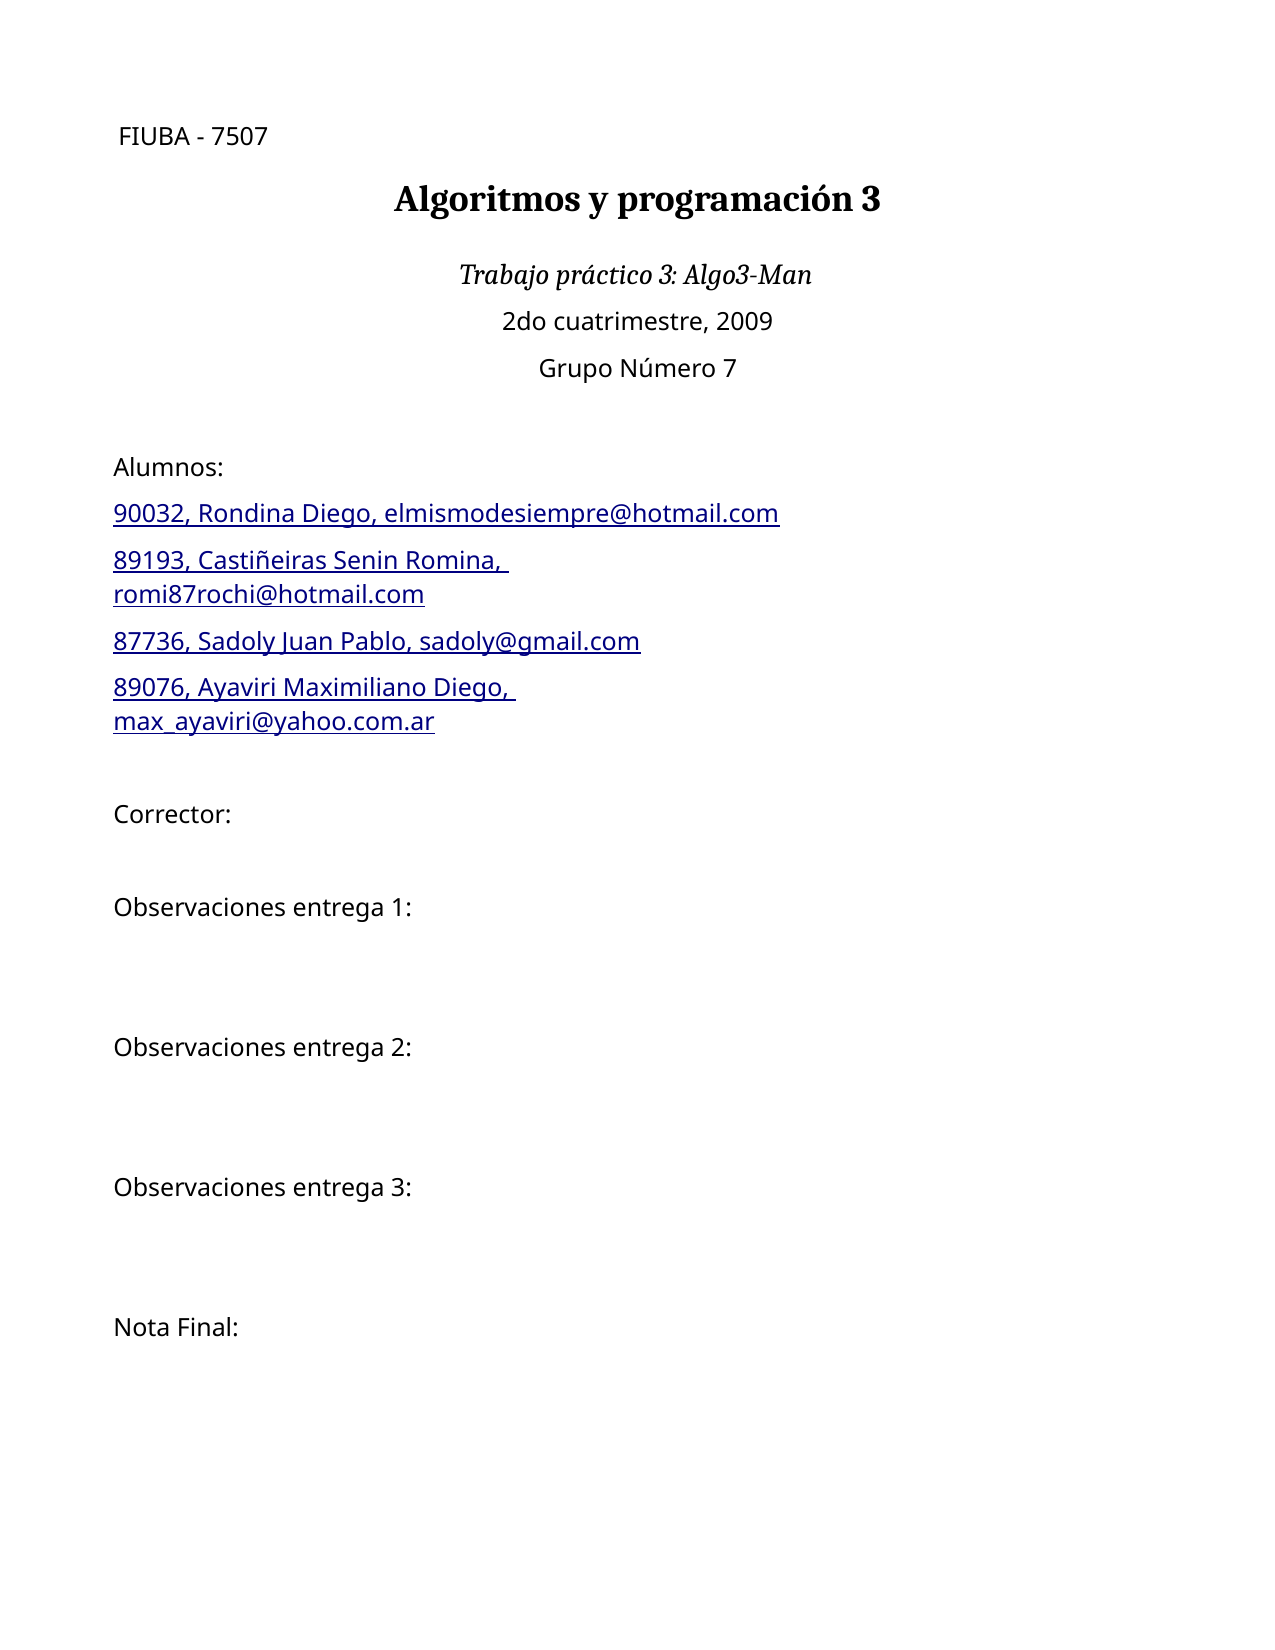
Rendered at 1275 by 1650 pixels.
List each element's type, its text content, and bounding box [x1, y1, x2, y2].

text 89193, Castiñeiras Senin Romina, romi87rochi@hotmail.com [113, 543, 803, 611]
text Nota Final: [113, 1309, 803, 1343]
text Observaciones entrega 3: [113, 1169, 803, 1203]
text 90032, Rondina Diego, elmismodesiempre@hotmail.com [113, 496, 803, 530]
text 2do cuatrimestre, 2009 [118, 304, 1157, 338]
text 87736, Sadoly Juan Pablo, sadoly@gmail.com [113, 623, 803, 657]
text Observaciones entrega 2: [113, 1030, 803, 1064]
text Observaciones entrega 1: [113, 890, 803, 924]
text Corrector: [113, 797, 803, 831]
text FIUBA - 7507 [118, 118, 1157, 152]
subtitle Trabajo práctico 3: Algo3-Man [118, 258, 1157, 291]
title Algoritmos y programación 3 [118, 177, 1157, 220]
text Grupo Número 7 [118, 350, 1157, 384]
text 89076, Ayaviri Maximiliano Diego, max_ayaviri@yahoo.com.ar [113, 670, 803, 738]
text Alumnos: [113, 449, 803, 483]
